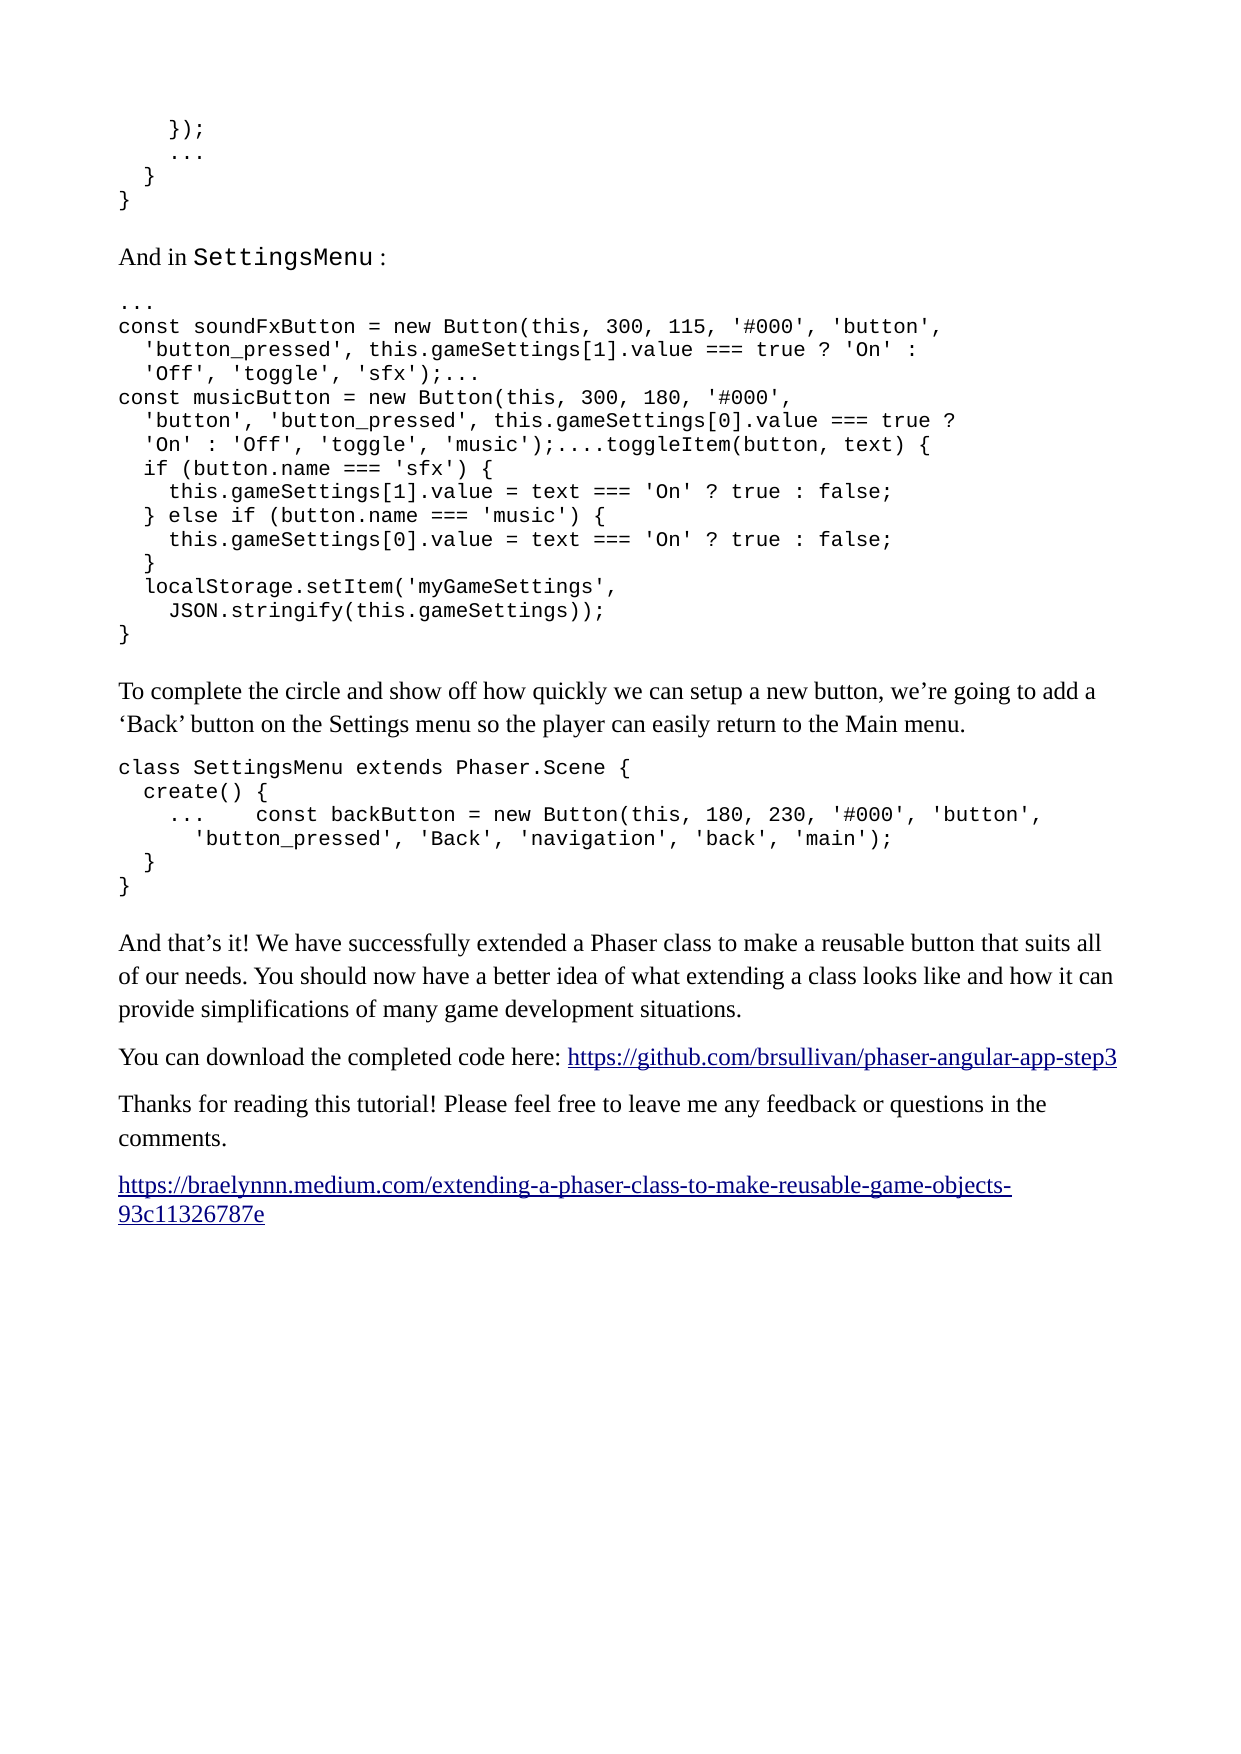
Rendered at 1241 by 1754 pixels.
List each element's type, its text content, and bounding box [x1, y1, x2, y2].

text const musicButton = new Button(this, 300, 180, '#000', [118, 387, 1122, 410]
text } [118, 552, 1122, 576]
text ... const backButton = new Button(this, 180, 230, '#000', 'button', [118, 804, 1122, 828]
text Thanks for reading this tutorial! Please feel free to leave me any feedback or questions in the comments. [118, 1089, 1122, 1151]
text } [118, 852, 1122, 875]
text To complete the circle and show off how quickly we can setup a new button, we’re going to add a ‘Back’ button on the Settings menu so the player can easily return to the Main menu. [118, 676, 1122, 738]
text And that’s it! We have successfully extended a Phaser class to make a reusable button that suits all of our needs. You should now have a better idea of what extending a class looks like and how it can provide simplifications of many game development situations. [118, 928, 1122, 1023]
text } [118, 189, 1122, 213]
text this.gameSettings[0].value = text === 'On' ? true : false; [118, 529, 1122, 552]
text ... [118, 292, 1122, 316]
text } [118, 165, 1122, 189]
text }); [118, 118, 1122, 142]
text JSON.stringify(this.gameSettings)); [118, 599, 1122, 623]
text if (button.name === 'sfx') { [118, 458, 1122, 481]
text } else if (button.name === 'music') { [118, 505, 1122, 529]
text this.gameSettings[1].value = text === 'On' ? true : false; [118, 481, 1122, 505]
text 'button', 'button_pressed', this.gameSettings[0].value === true ? [118, 410, 1122, 434]
text ... [118, 142, 1122, 165]
text create() { [118, 781, 1122, 804]
text localStorage.setItem('myGameSettings', [118, 576, 1122, 599]
text 'Off', 'toggle', 'sfx');... [118, 363, 1122, 387]
text And in SettingsMenu : [118, 242, 1122, 273]
text You can download the completed code here: https://github.com/brsullivan/phaser-angular-app-step3 [118, 1042, 1122, 1071]
text } [118, 875, 1122, 899]
text 'On' : 'Off', 'toggle', 'music');....toggleItem(button, text) { [118, 434, 1122, 458]
text } [118, 623, 1122, 647]
text 'button_pressed', this.gameSettings[1].value === true ? 'On' : [118, 339, 1122, 363]
text class SettingsMenu extends Phaser.Scene { [118, 757, 1122, 781]
text https://braelynnn.medium.com/extending-a-phaser-class-to-make-reusable-game-objects-93c11326787e [118, 1170, 1122, 1228]
text const soundFxButton = new Button(this, 300, 115, '#000', 'button', [118, 316, 1122, 339]
text 'button_pressed', 'Back', 'navigation', 'back', 'main'); [118, 828, 1122, 852]
